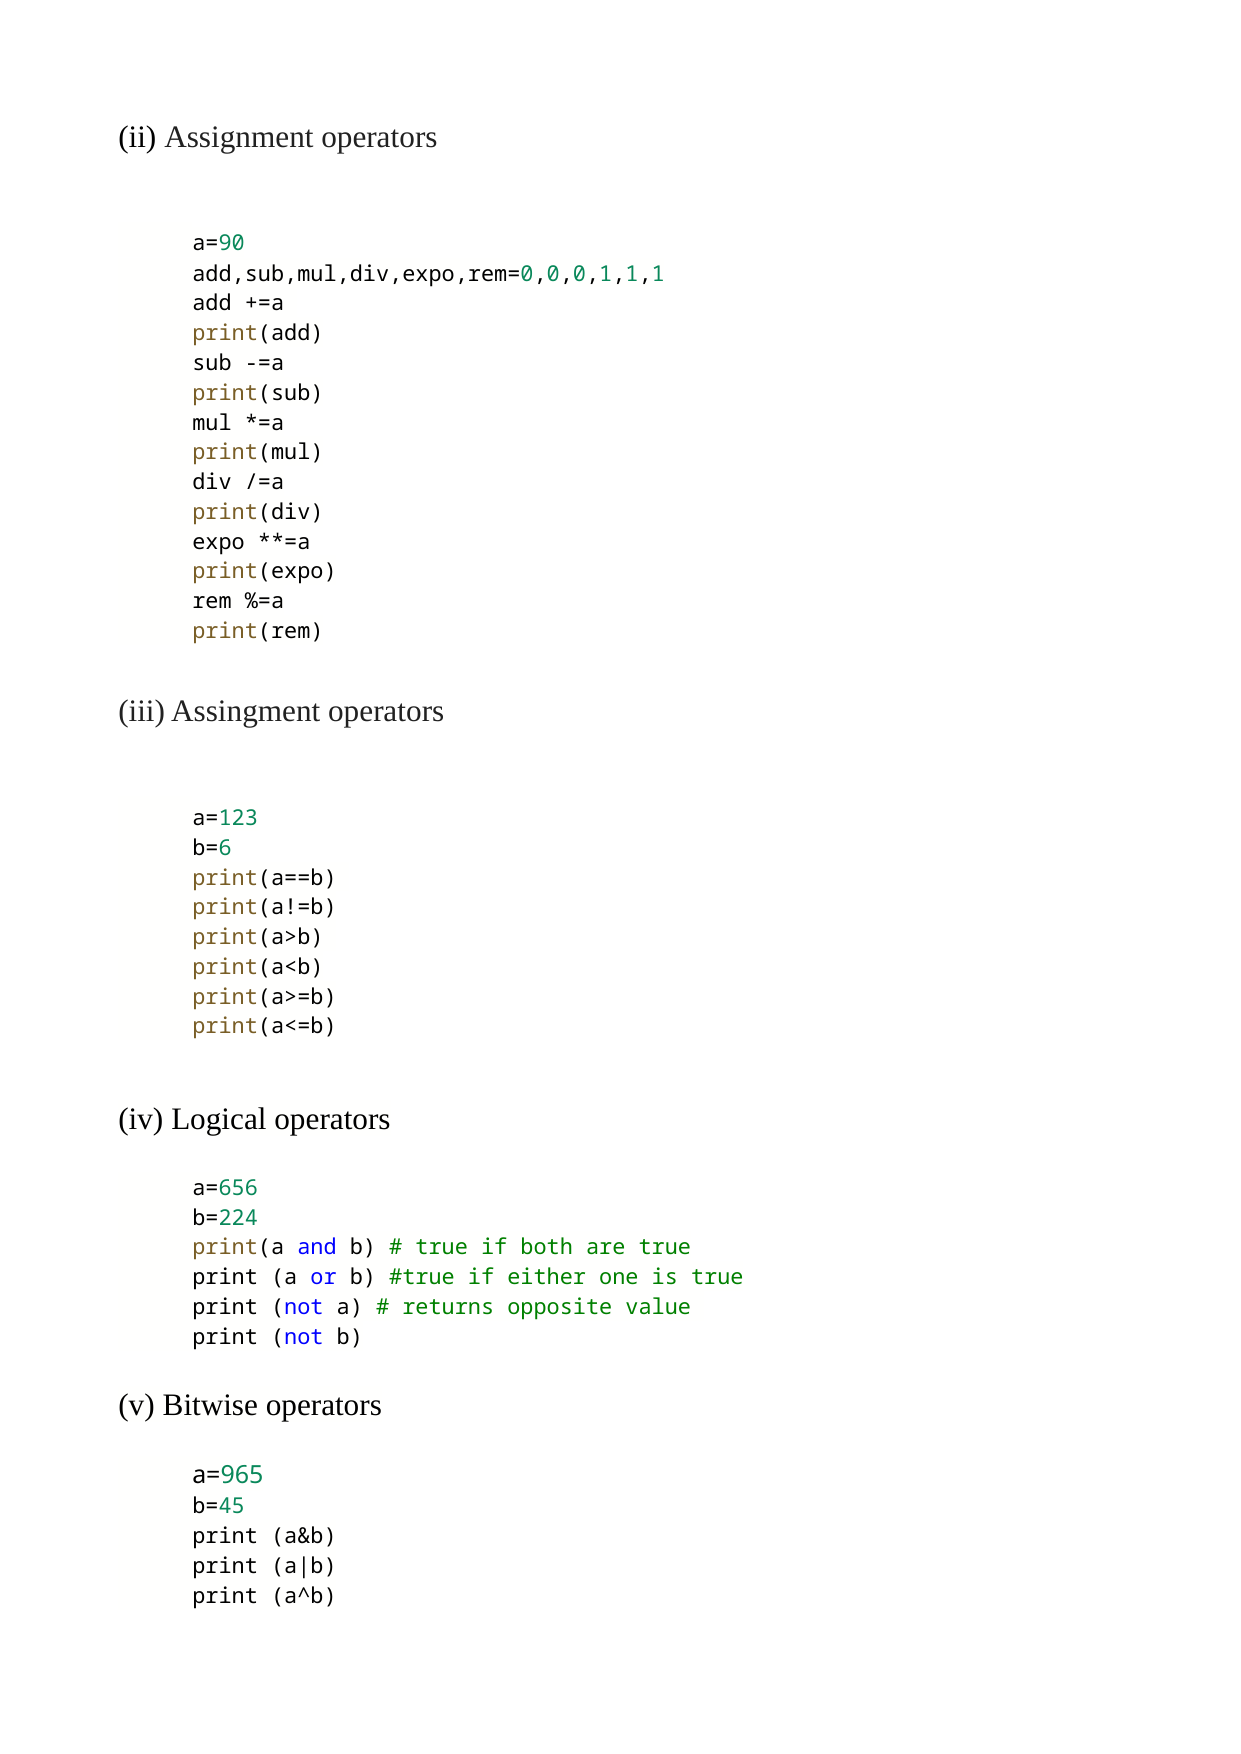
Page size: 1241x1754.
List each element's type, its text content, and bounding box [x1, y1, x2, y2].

text a=965 [118, 1456, 1122, 1491]
text print (not a) # returns opposite value [118, 1291, 1122, 1321]
text print(a<b) [118, 951, 1122, 981]
text print (a or b) #true if either one is true [118, 1261, 1122, 1291]
text print(rem) [118, 615, 1122, 645]
text rem %=a [118, 585, 1122, 615]
text div /=a [118, 466, 1122, 496]
text print (not b) [118, 1321, 1122, 1351]
text print(a!=b) [118, 891, 1122, 921]
text sub -=a [118, 347, 1122, 377]
text b=45 [118, 1491, 1122, 1520]
text (iv) Logical operators [118, 1100, 1122, 1136]
text add +=a [118, 287, 1122, 317]
text print (a&b) [118, 1520, 1122, 1550]
text a=656 [118, 1172, 1122, 1202]
text print(a>b) [118, 921, 1122, 951]
text a=90 [118, 222, 1122, 257]
text print (a^b) [118, 1580, 1122, 1610]
text print(sub) [118, 377, 1122, 406]
text print (a|b) [118, 1550, 1122, 1580]
text print(expo) [118, 555, 1122, 585]
text print(add) [118, 317, 1122, 347]
text (v) Bitwise operators [118, 1386, 1122, 1422]
text print(a==b) [118, 862, 1122, 891]
text print(a<=b) [118, 1011, 1122, 1040]
text print(mul) [118, 436, 1122, 466]
text b=224 [118, 1202, 1122, 1231]
text mul *=a [118, 406, 1122, 436]
text (iii) Assingment operators [118, 692, 1122, 728]
text b=6 [118, 832, 1122, 862]
text expo **=a [118, 526, 1122, 555]
text a=123 [118, 796, 1122, 832]
text (ii) Assignment operators [118, 118, 1122, 154]
text print(a and b) # true if both are true [118, 1231, 1122, 1261]
text print(div) [118, 496, 1122, 526]
text print(a>=b) [118, 981, 1122, 1011]
text add,sub,mul,div,expo,rem=0,0,0,1,1,1 [118, 257, 1122, 287]
